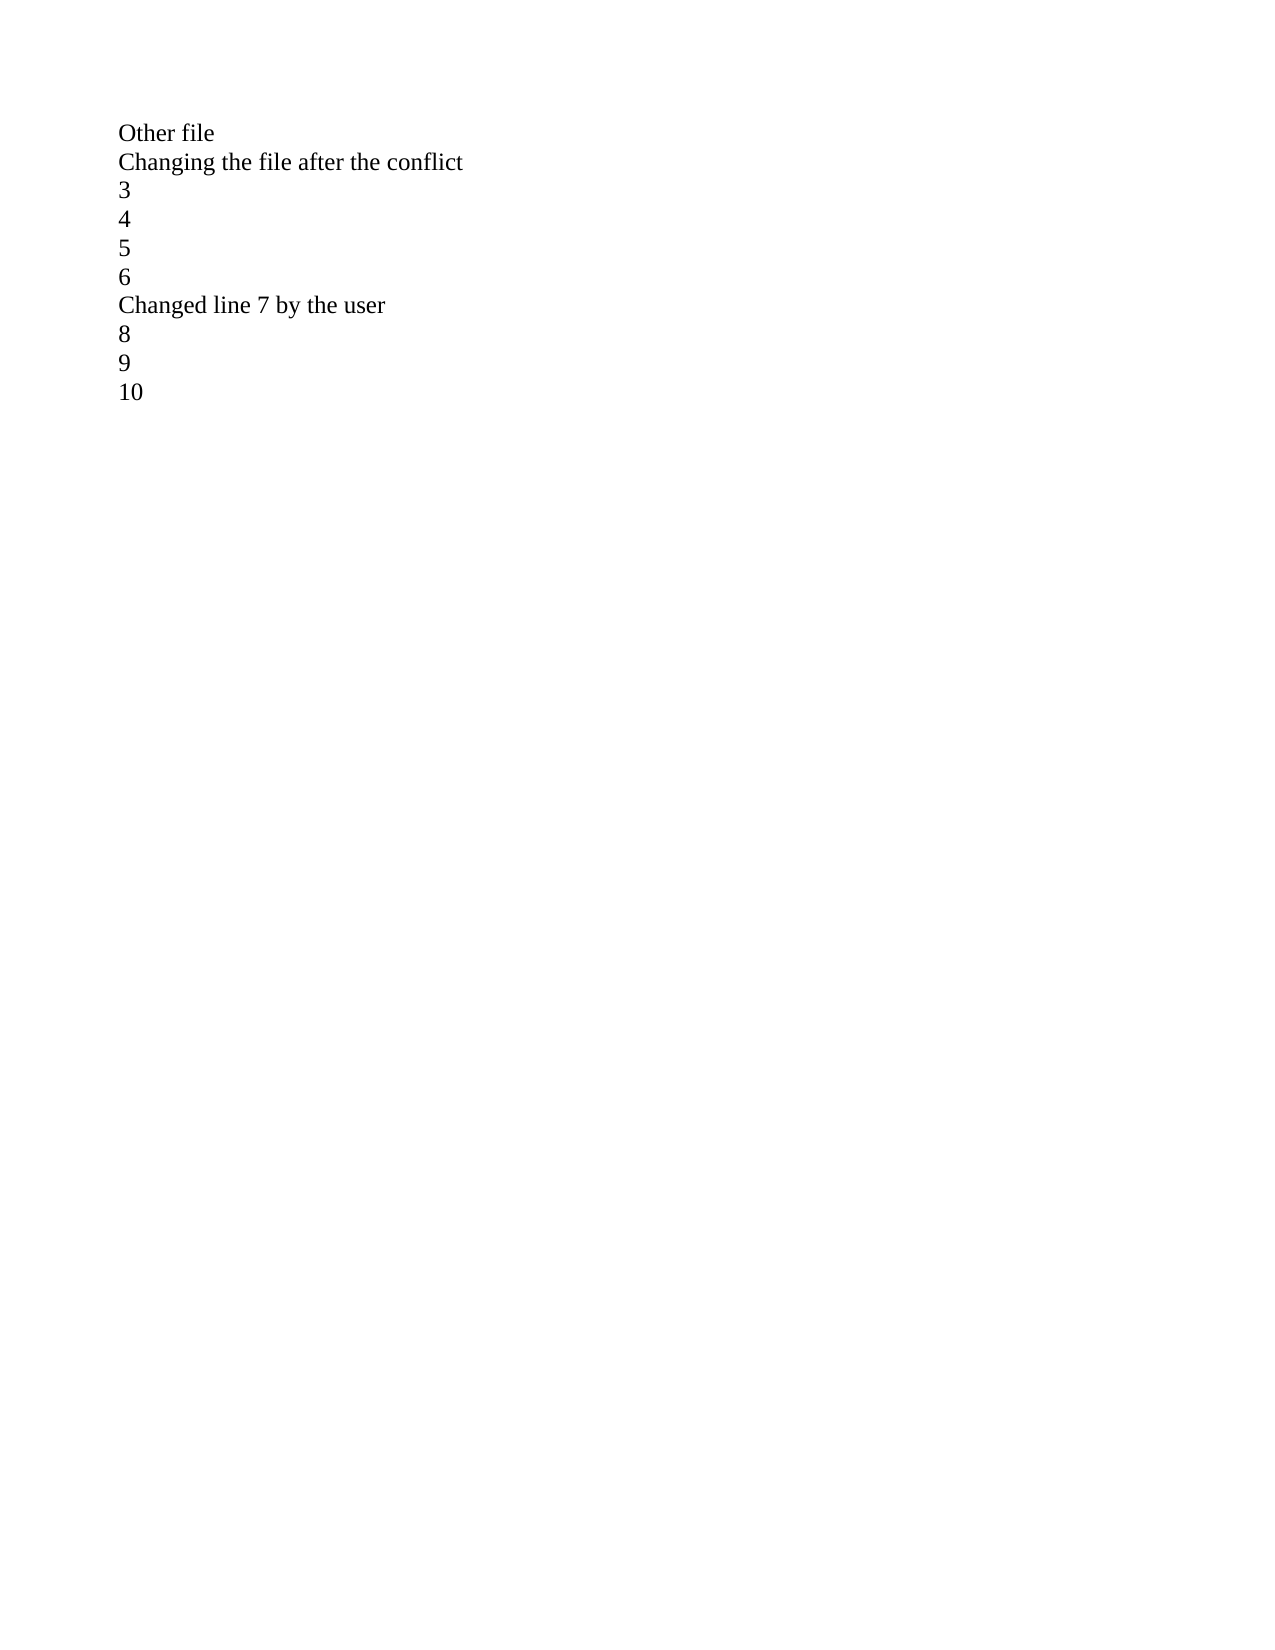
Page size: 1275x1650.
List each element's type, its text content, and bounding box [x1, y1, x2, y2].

text 10 [118, 377, 1157, 406]
text Changing the file after the conflict [118, 147, 1157, 176]
text 3 [118, 176, 1157, 204]
text 5 [118, 233, 1157, 262]
text 4 [118, 204, 1157, 233]
text 6 [118, 262, 1157, 291]
text 8 [118, 319, 1157, 348]
text 9 [118, 348, 1157, 377]
text Changed line 7 by the user [118, 291, 1157, 319]
text Other file [118, 118, 1157, 147]
